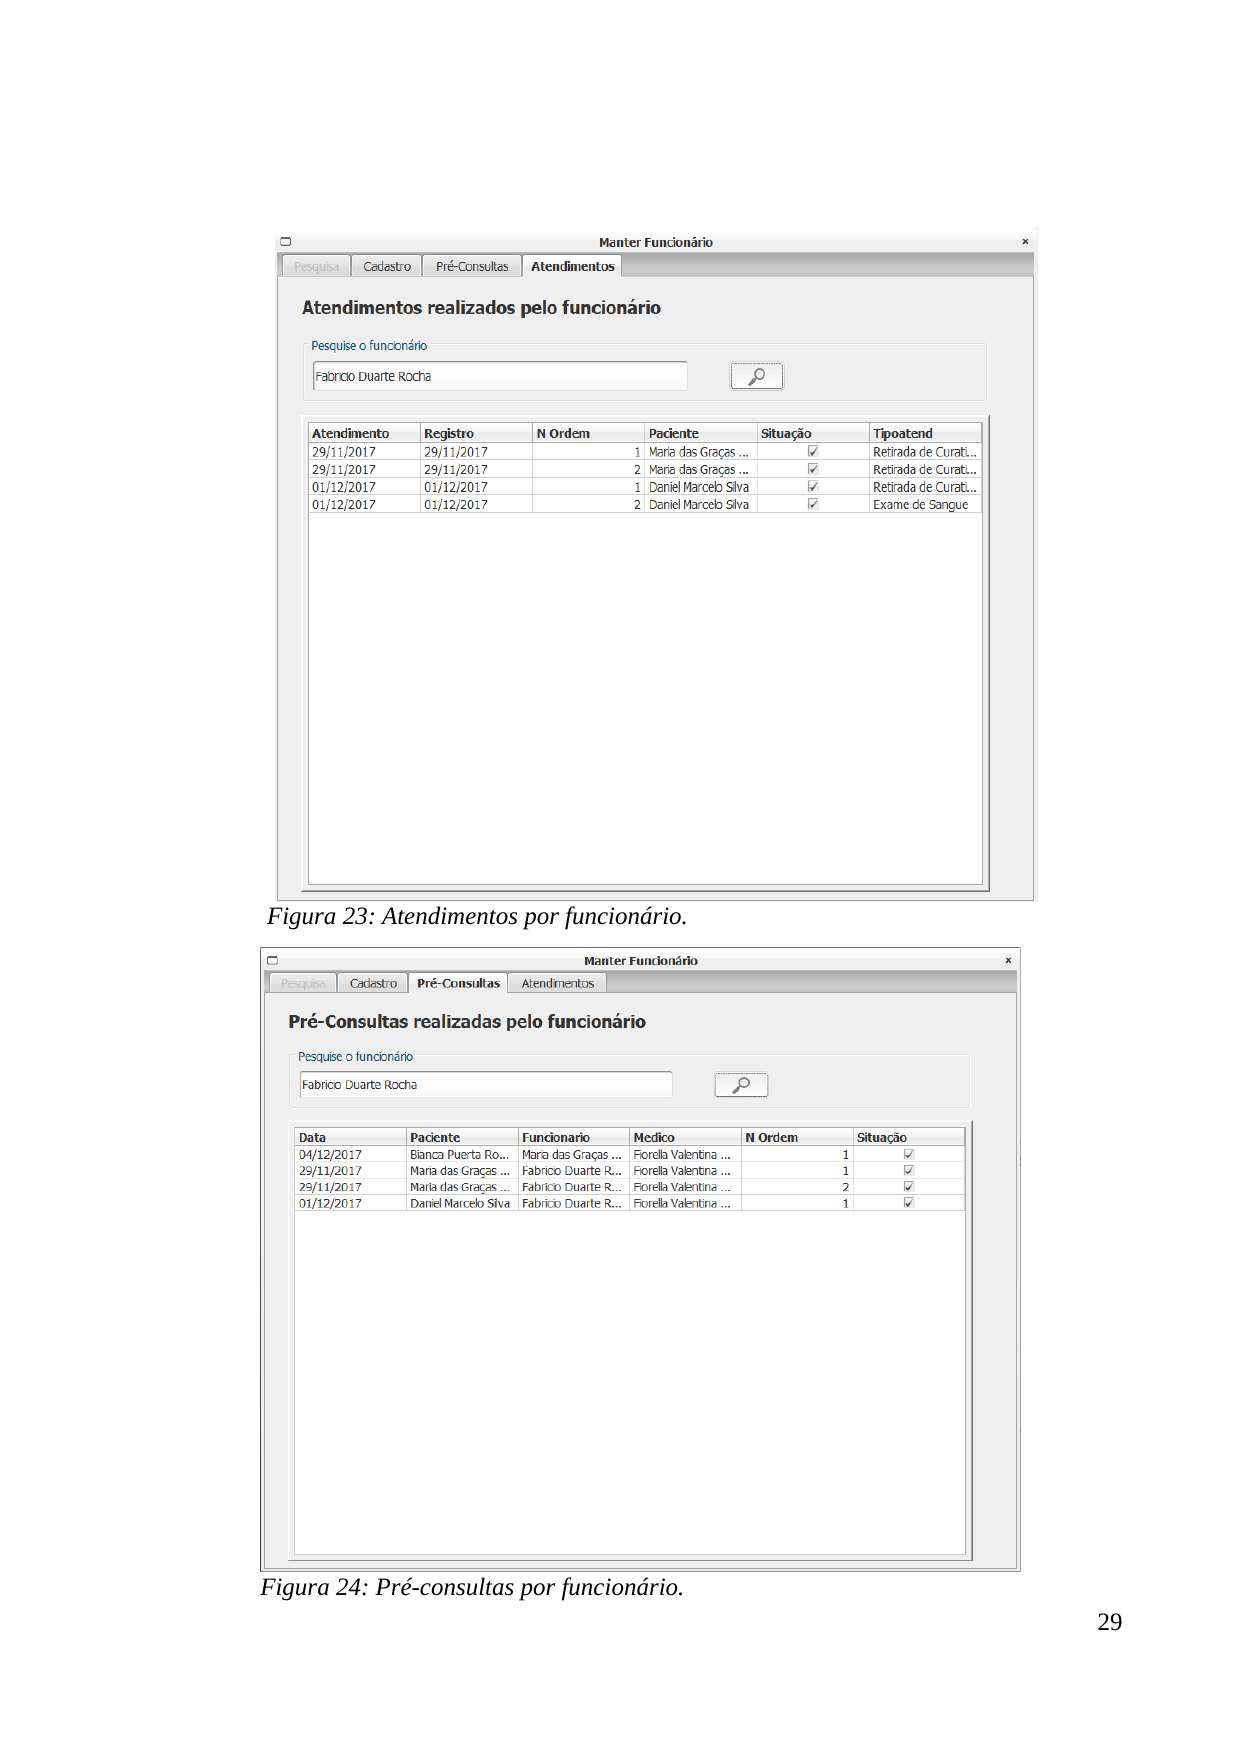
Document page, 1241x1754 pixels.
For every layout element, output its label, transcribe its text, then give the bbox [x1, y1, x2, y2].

text Figura 24: Pré-consultas por funcionário. [260, 1572, 1021, 1601]
picture [260, 947, 1021, 1572]
picture [275, 228, 1038, 902]
text Figura 23: Atendimentos por funcionário. [267, 233, 1032, 930]
